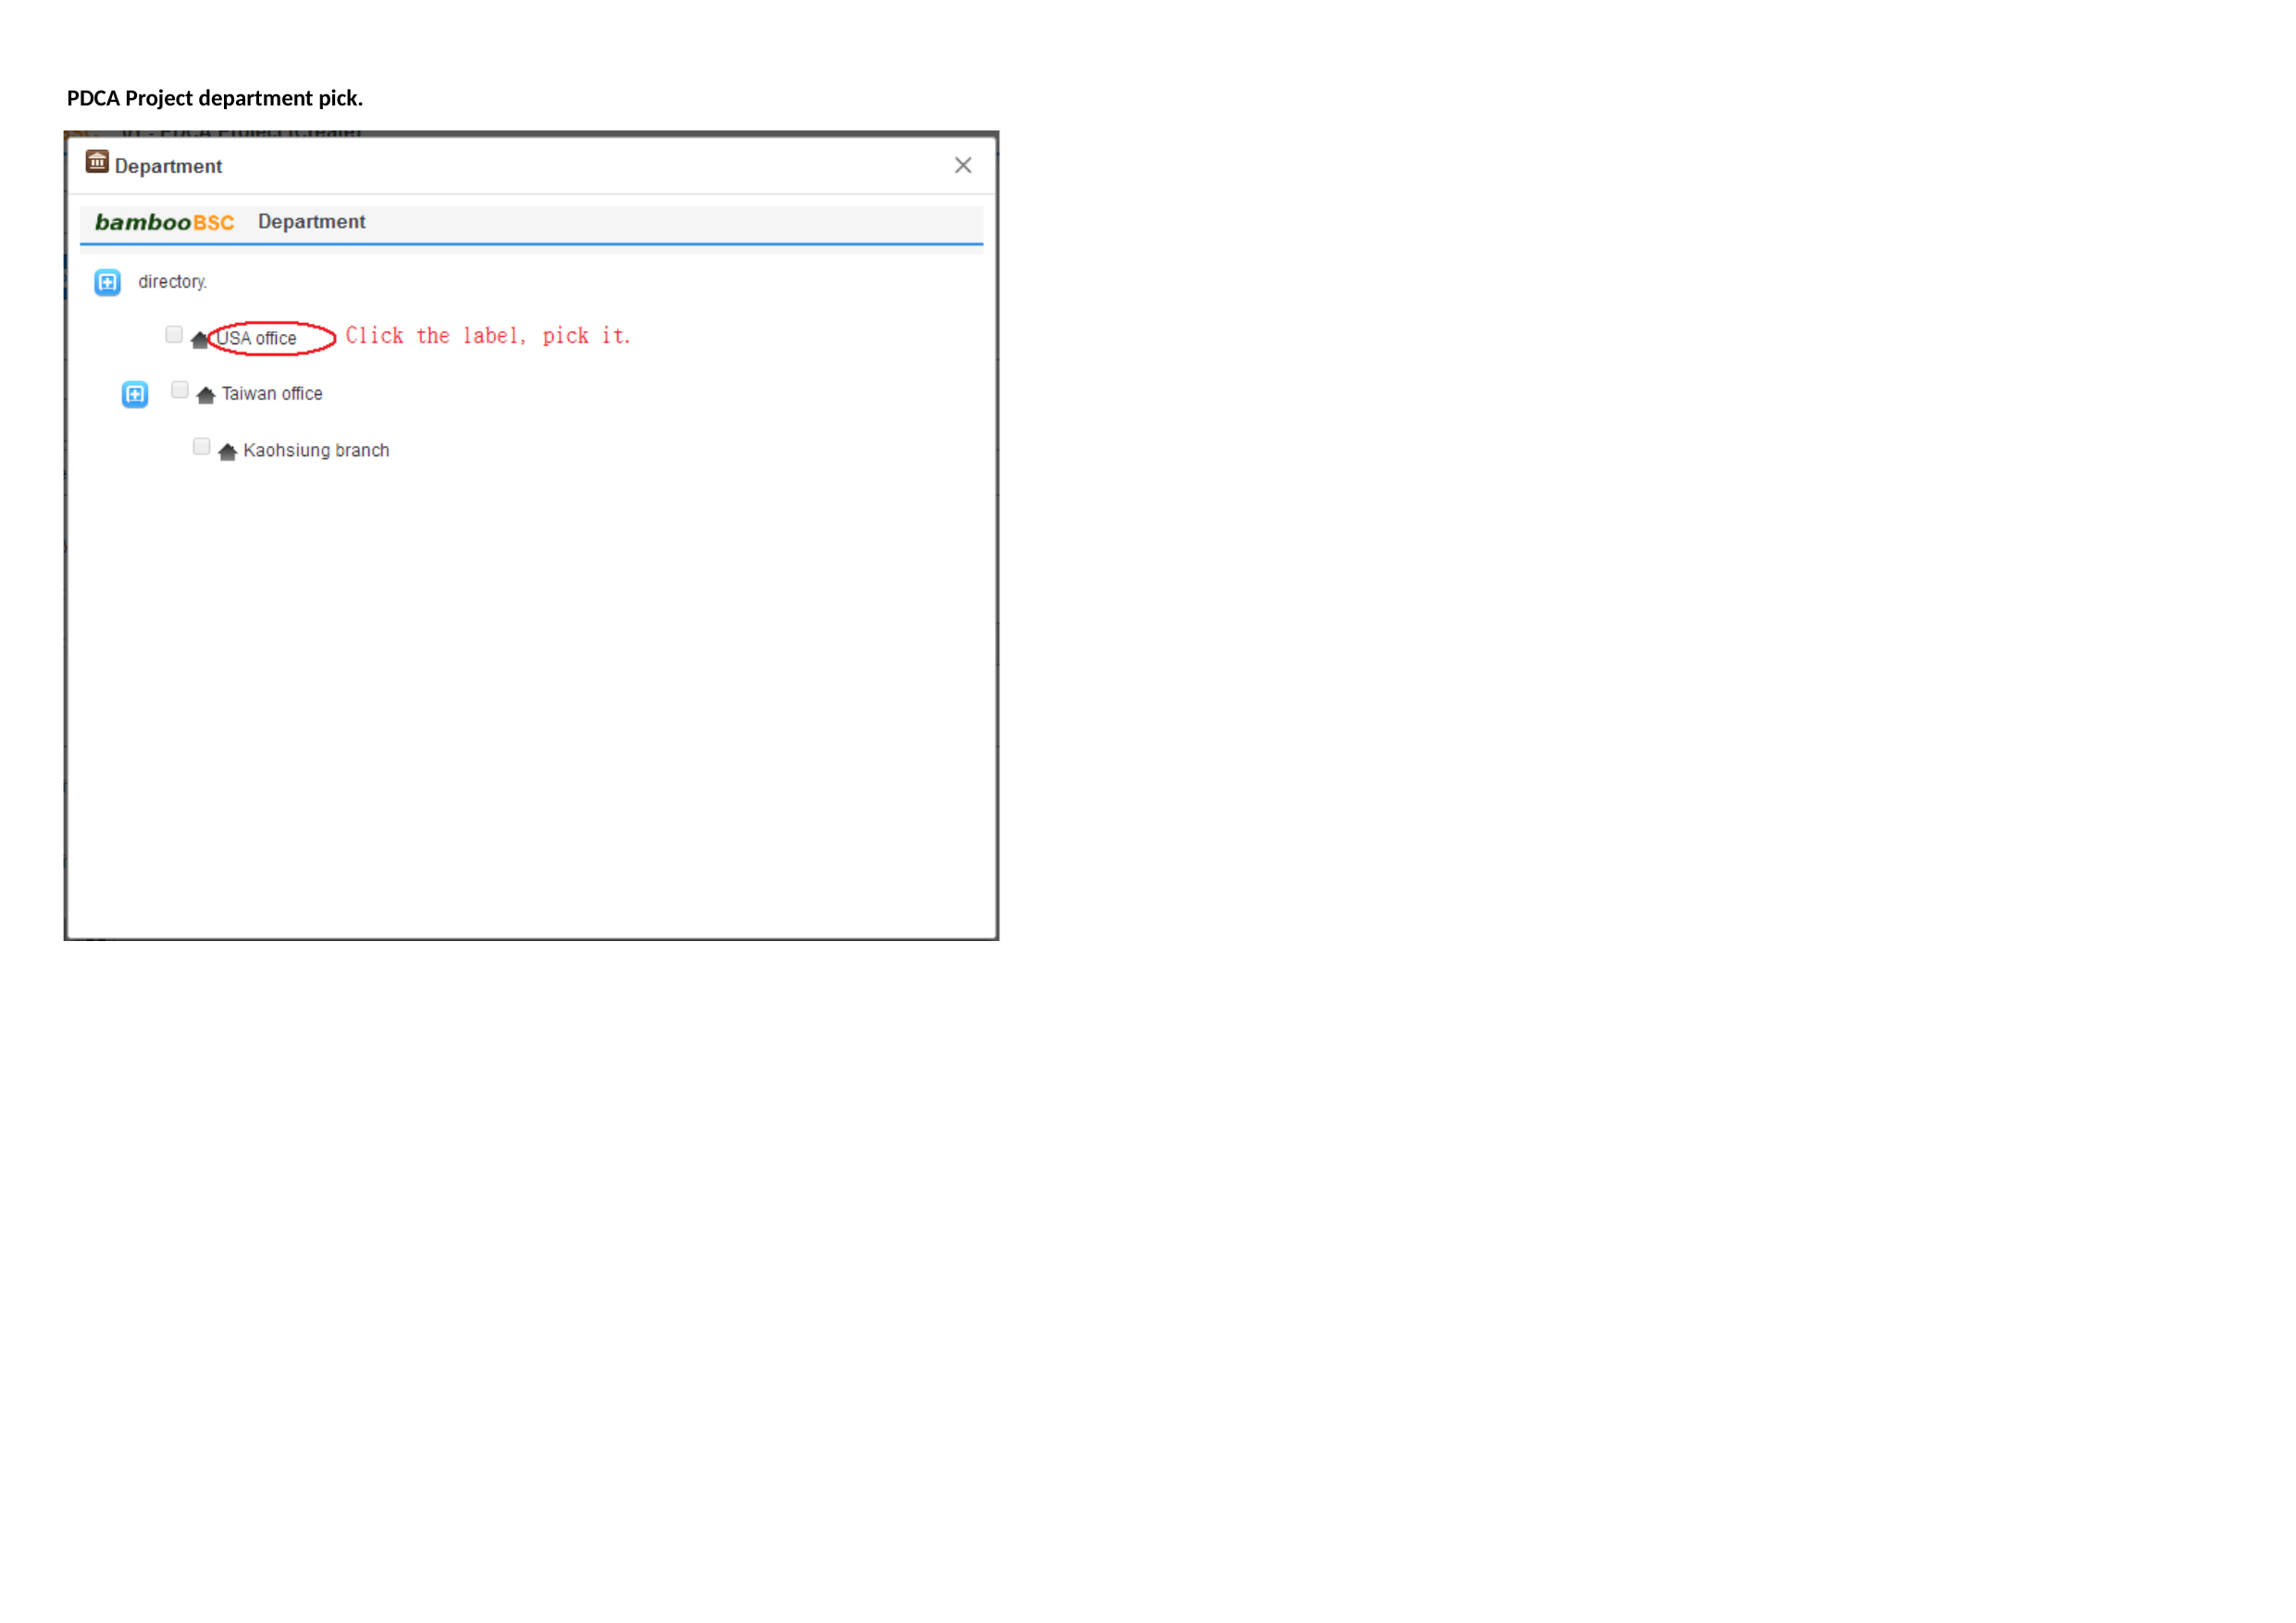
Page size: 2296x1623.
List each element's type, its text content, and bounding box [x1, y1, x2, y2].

text PDCA Project department pick. [67, 82, 2226, 118]
